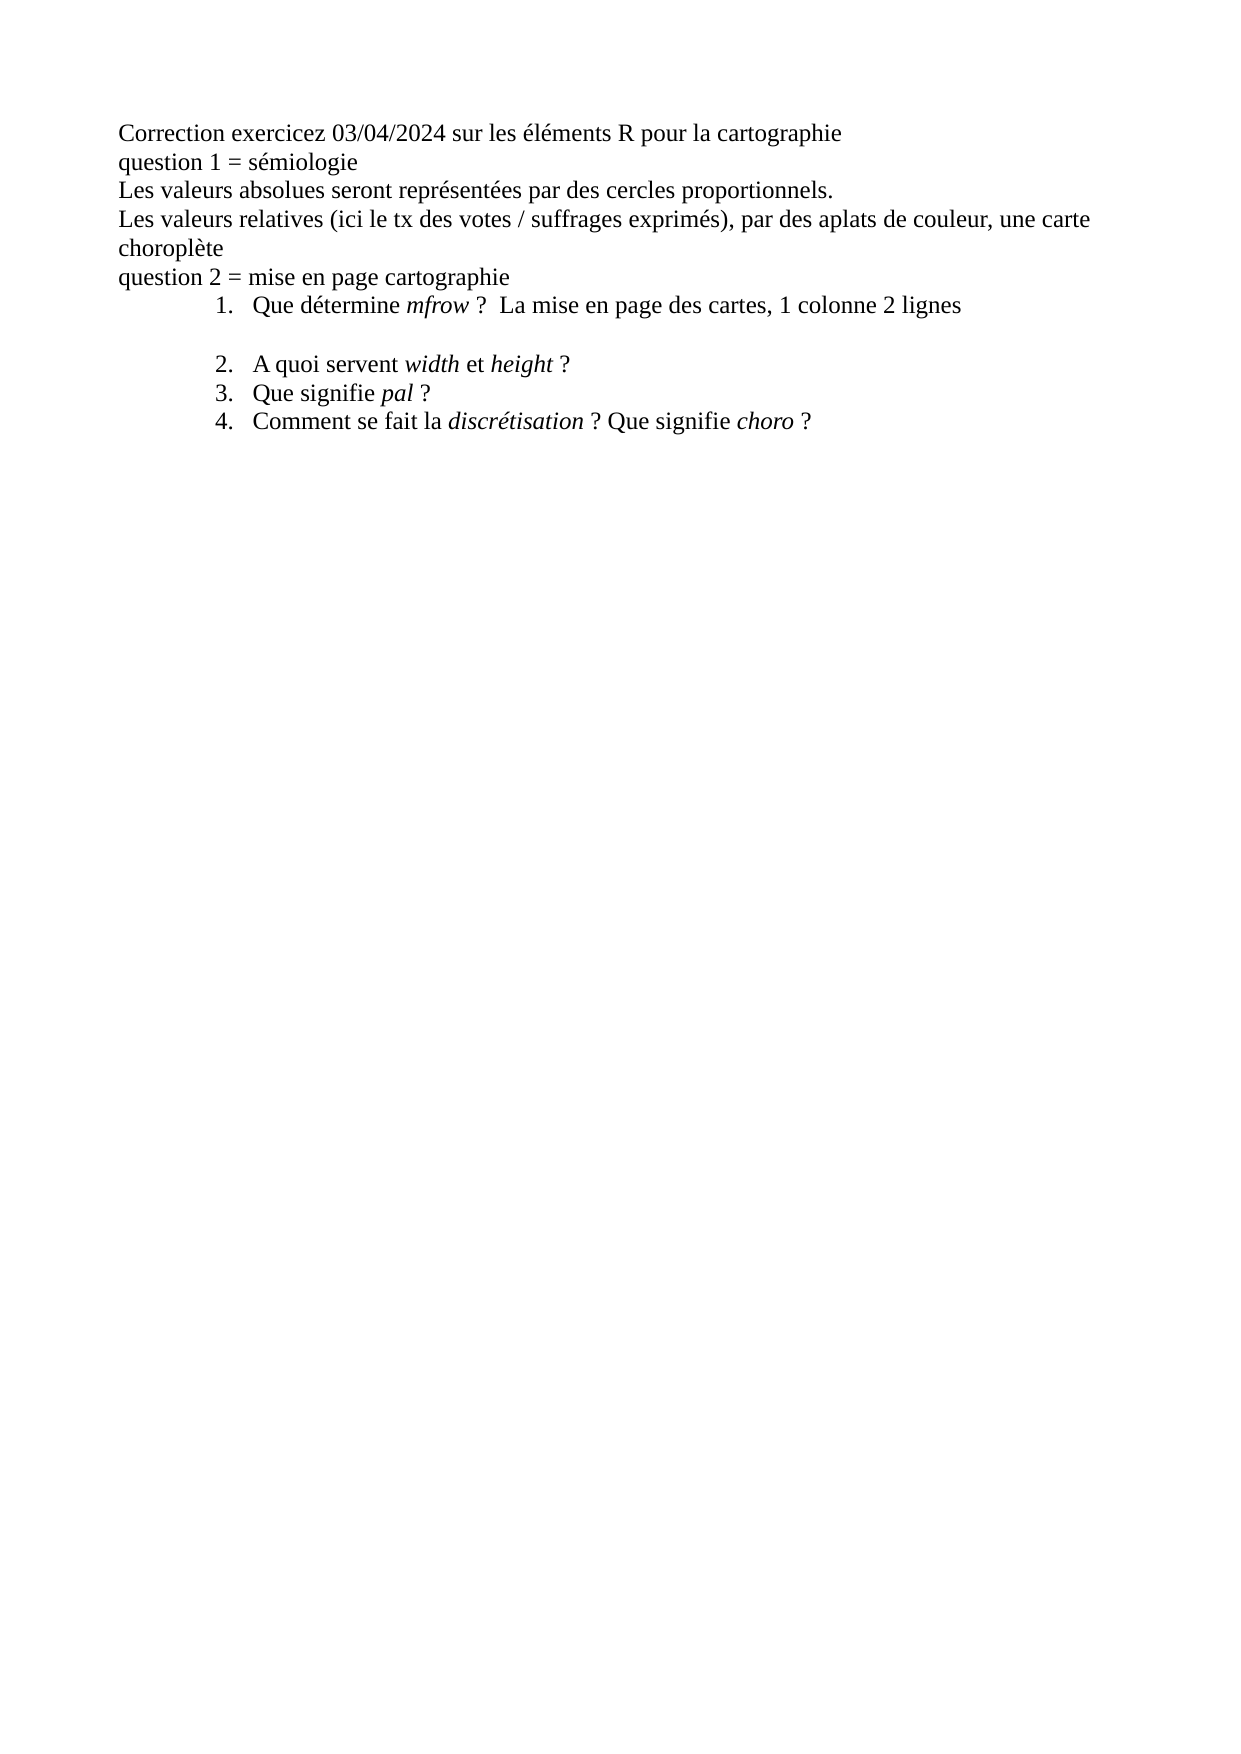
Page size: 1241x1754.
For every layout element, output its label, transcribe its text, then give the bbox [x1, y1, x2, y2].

list Que détermine mfrow ? La mise en page des cartes, 1 colonne 2 lignes [215, 291, 1122, 319]
list A quoi servent width et height ? [215, 349, 1122, 378]
text question 1 = sémiologie [118, 147, 1122, 176]
list Comment se fait la discrétisation ? Que signifie choro ? [215, 406, 1122, 435]
text Les valeurs absolues seront représentées par des cercles proportionnels. [118, 176, 1122, 204]
text question 2 = mise en page cartographie [118, 262, 1122, 291]
text Les valeurs relatives (ici le tx des votes / suffrages exprimés), par des aplats de couleur, une carte choroplète [118, 204, 1122, 262]
text Correction exercicez 03/04/2024 sur les éléments R pour la cartographie [118, 118, 1122, 147]
list Que signifie pal ? [215, 378, 1122, 406]
